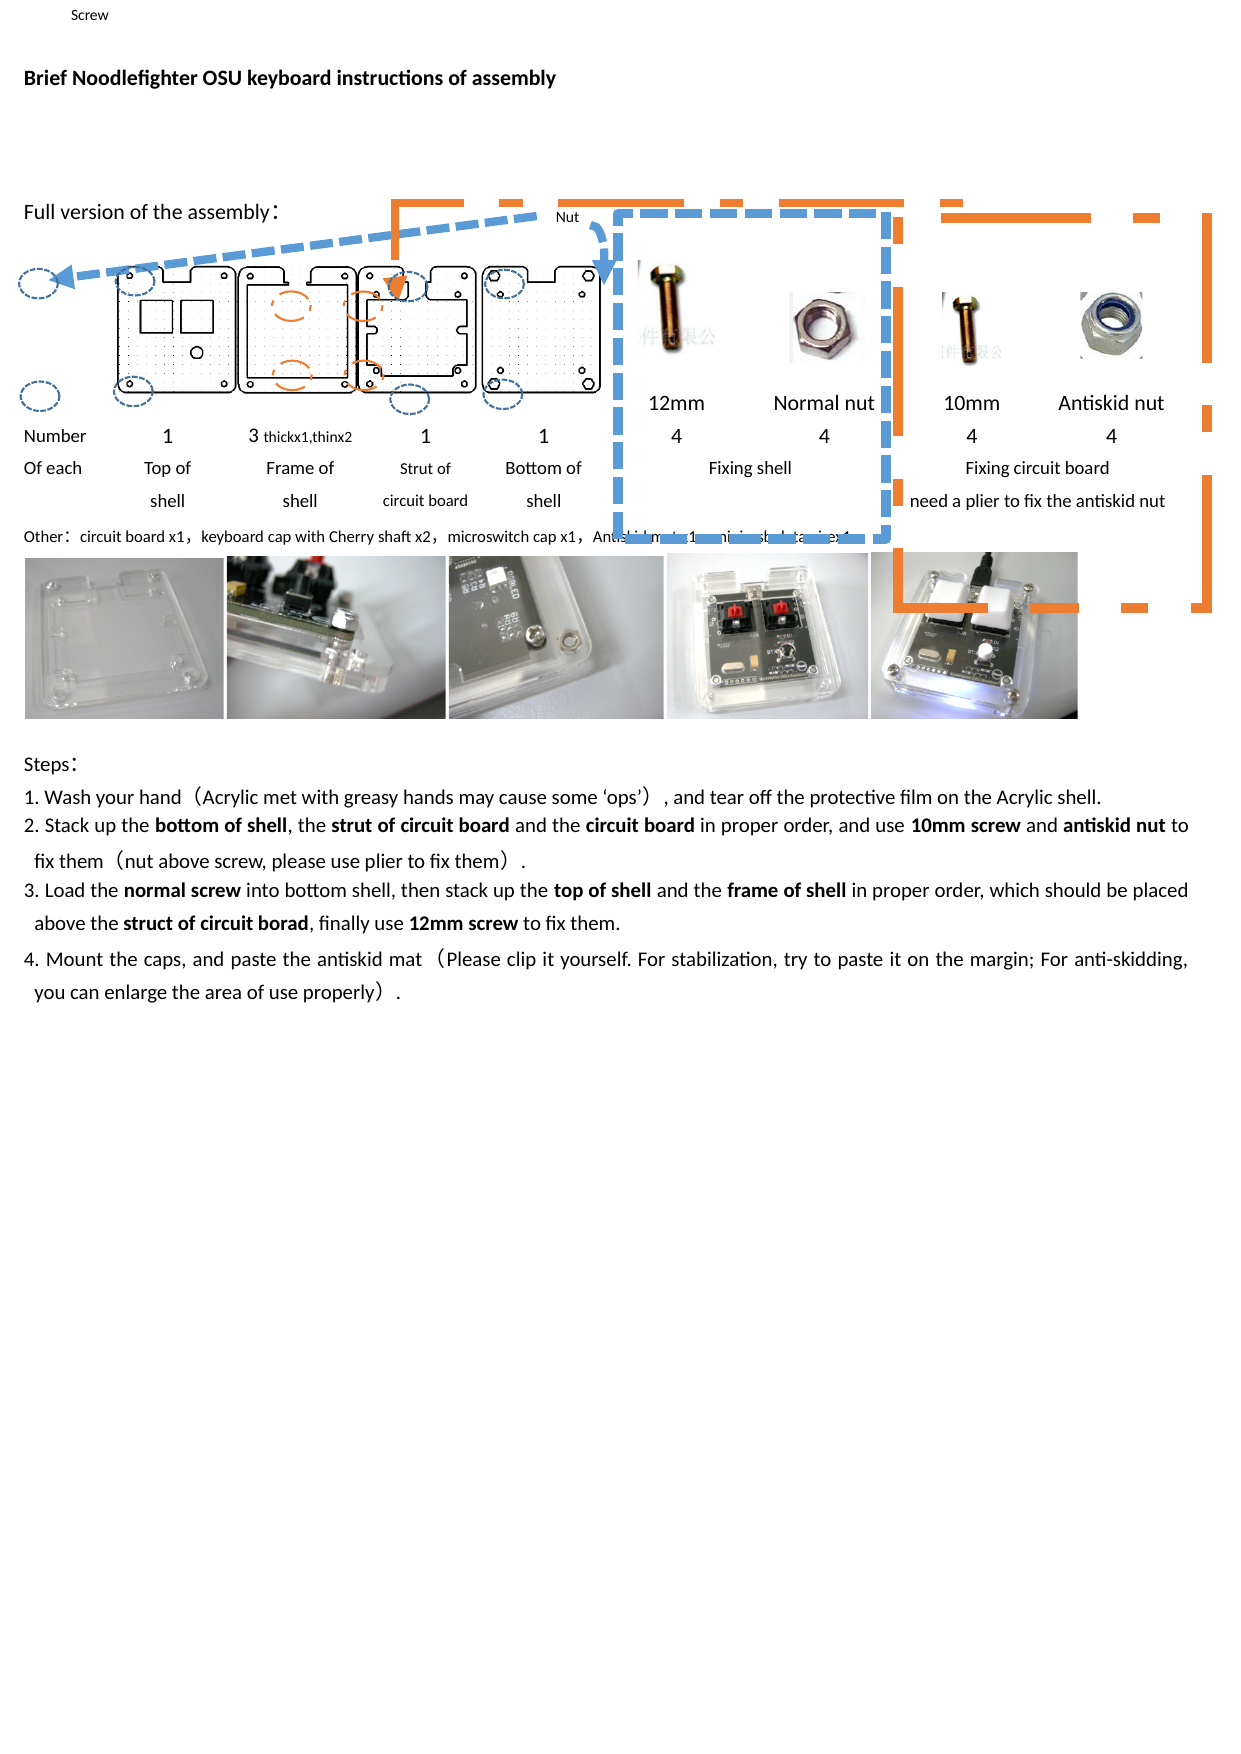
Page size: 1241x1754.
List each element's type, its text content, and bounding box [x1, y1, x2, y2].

text 4. Mount the caps, and paste the antiskid mat（Please clip it yourself. For stabilization, try to paste it on the margin; For anti-skidding, you can enlarge the area of use properly）. [24, 941, 1189, 1006]
picture [116, 378, 151, 399]
text Full version of the assembly： [24, 194, 1189, 226]
picture [871, 552, 1078, 719]
picture [25, 558, 224, 719]
table_cell Frame of shell [234, 454, 366, 519]
table_cell Of each [13, 454, 101, 519]
text 1. Wash your hand（Acrylic met with greasy hands may cause some ‘ops’）, and tear off the protective film on the Acrylic shell. [24, 779, 1189, 811]
picture [485, 381, 521, 399]
text Nut [556, 210, 586, 226]
table_header [101, 259, 603, 421]
table_header Normal nut [750, 259, 898, 421]
picture [1080, 292, 1143, 359]
table_cell 4 [750, 421, 898, 454]
table_header [13, 259, 101, 421]
picture [942, 292, 1002, 367]
table_cell 3 thickx1,thinx2 [234, 421, 366, 454]
table_cell Fixing shell [603, 454, 898, 519]
table_cell 1 [484, 421, 602, 454]
table_cell Strut of circuit board [366, 454, 484, 519]
table_header [120, 399, 147, 405]
text 2. Stack up the bottom of shell, the strut of circuit board and the circuit board in proper order, and use 10mm screw and antiskid nut to fix them（nut above screw, please use plier to fix them）. [24, 811, 1189, 876]
table_cell 1 [366, 421, 484, 454]
table_header 10mm [898, 259, 1046, 421]
table_cell 4 [603, 421, 750, 454]
picture [783, 292, 865, 363]
table_cell Number [13, 421, 101, 454]
table_header 12mm [603, 259, 750, 421]
table_cell Top of shell [101, 454, 234, 519]
table_cell Fixing circuit board need a plier to fix the antiskid nut [898, 454, 1177, 519]
table_header Antiskid nut [1046, 259, 1177, 421]
picture [448, 556, 664, 719]
text Steps： [24, 746, 1189, 779]
picture [117, 269, 153, 294]
table_cell 1 [101, 421, 234, 454]
picture [666, 553, 869, 719]
table_cell 4 [1046, 421, 1177, 454]
picture [113, 260, 603, 399]
text 3. Load the normal screw into bottom shell, then stack up the top of shell and the frame of shell in proper order, which should be placed above the struct of circuit borad, finally use 12mm screw to fix them. [24, 876, 1189, 941]
table_header [487, 399, 519, 407]
text Brief Noodlefighter OSU keyboard instructions of assembly [24, 64, 1189, 96]
table_cell Bottom of shell [484, 454, 602, 519]
picture [637, 260, 715, 356]
text Other：circuit board x1，keyboard cap with Cherry shaft x2，microswitch cap x1，Antiskid mat x1，mini-usb datawirex1 [24, 519, 1189, 551]
picture [226, 556, 446, 719]
table_cell 4 [898, 421, 1046, 454]
